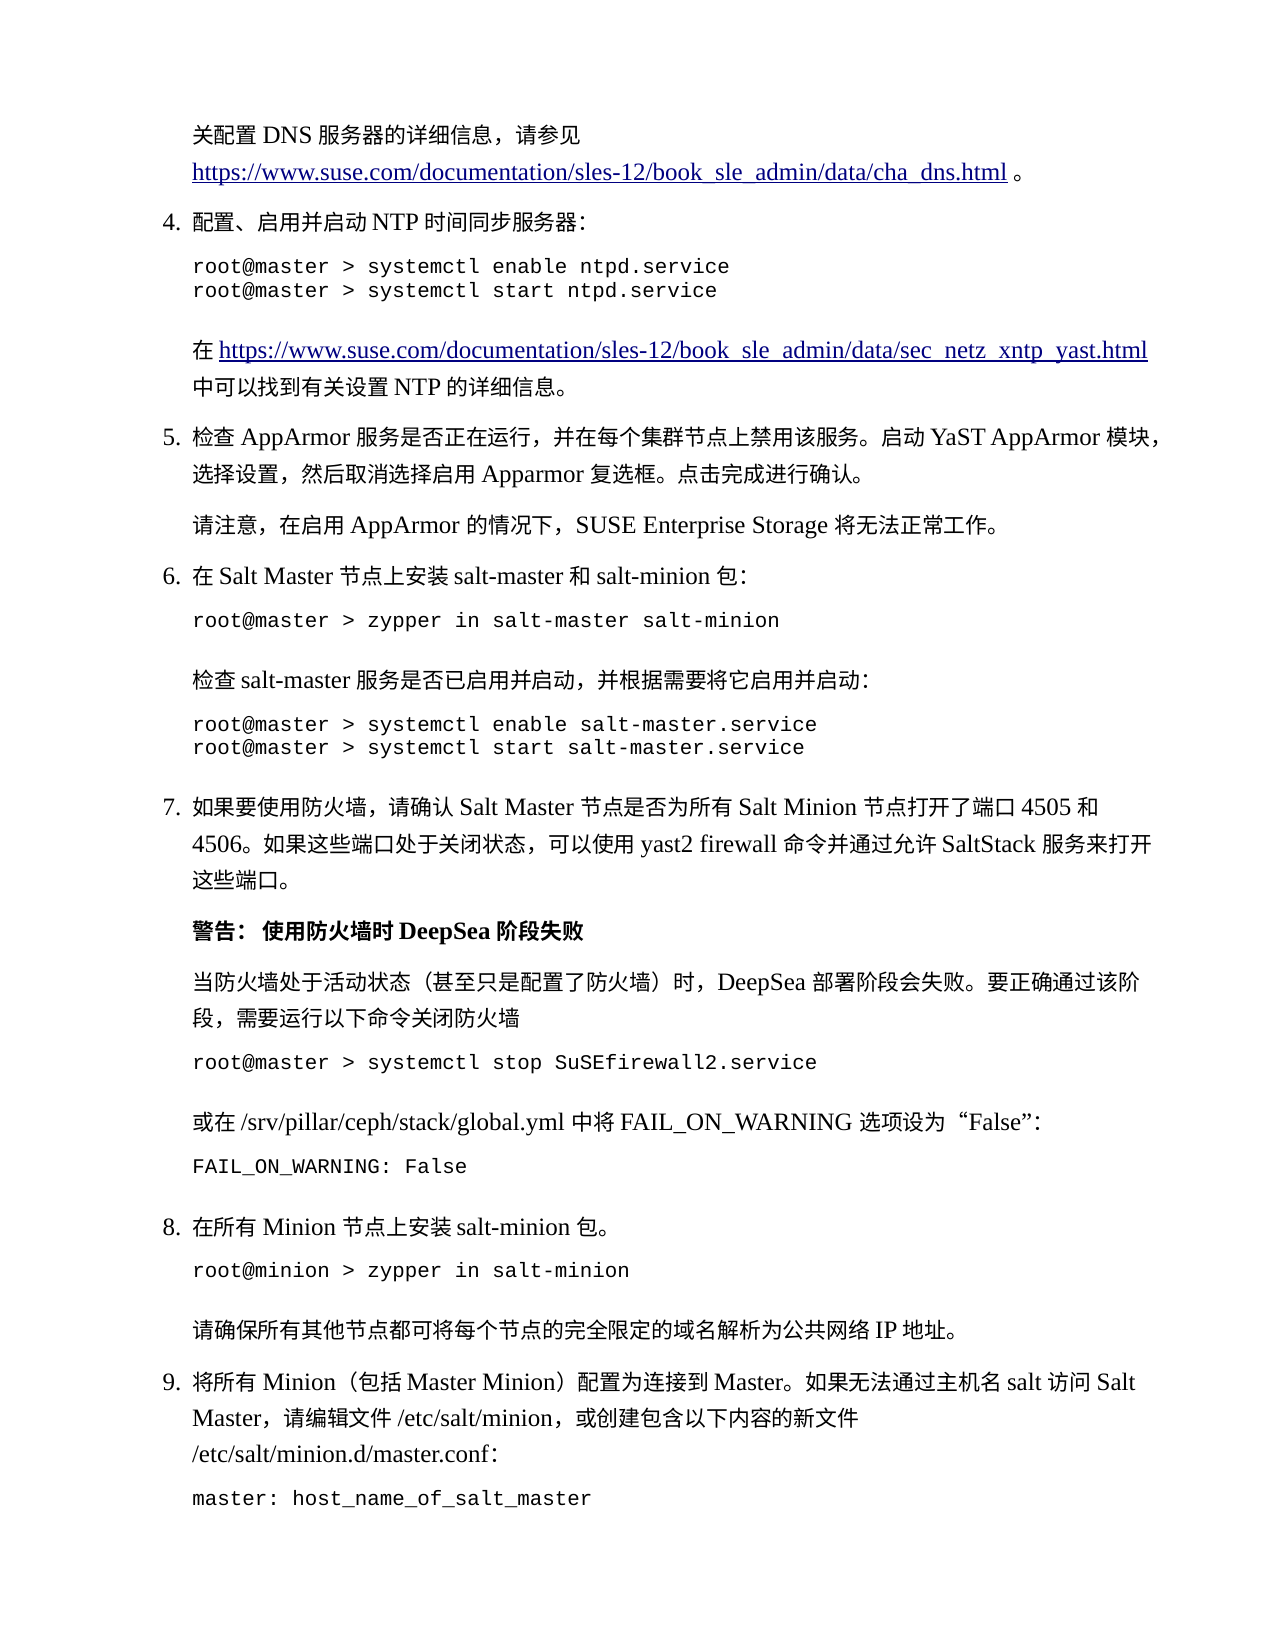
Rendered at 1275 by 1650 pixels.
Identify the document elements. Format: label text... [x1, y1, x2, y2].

text FAIL_ON_WARNING: False [118, 1156, 1157, 1180]
text 警告： 使用防火墙时 DeepSea 阶段失败 [118, 914, 1157, 946]
text root@master > systemctl enable salt-master.service [118, 714, 1157, 737]
text root@minion > zypper in salt-minion [118, 1260, 1157, 1284]
text master: host_name_of_salt_master [118, 1488, 1157, 1512]
list 如果要使用防火墙，请确认 Salt Master 节点是否为所有 Salt Minion 节点打开了端口 4505 和 4506。如果这些端口处于关闭状态，可以使用 yast2 firewall 命令并通过允许 SaltStack 服务来打开这些端口。 [162, 790, 1157, 895]
text 或在 /srv/pillar/ceph/stack/global.yml 中将 FAIL_ON_WARNING 选项设为“False”： [118, 1105, 1157, 1137]
text root@master > systemctl stop SuSEfirewall2.service [118, 1052, 1157, 1076]
list 在所有 Minion 节点上安装 salt-minion 包。 [162, 1209, 1157, 1241]
text 检查 salt-master 服务是否已启用并启动，并根据需要将它启用并启动： [118, 663, 1157, 694]
list 在 Salt Master 节点上安装 salt-master 和 salt-minion 包： [162, 559, 1157, 590]
text 请确保所有其他节点都可将每个节点的完全限定的域名解析为公共网络 IP 地址。 [118, 1313, 1157, 1345]
text 请注意，在启用 AppArmor 的情况下，SUSE Enterprise Storage 将无法正常工作。 [118, 508, 1157, 539]
text 当防火墙处于活动状态（甚至只是配置了防火墙）时，DeepSea 部署阶段会失败。要正确通过该阶 段，需要运行以下命令关闭防火墙 [118, 965, 1157, 1033]
text root@master > systemctl start salt-master.service [118, 737, 1157, 761]
list 配置、启用并启动 NTP 时间同步服务器： [162, 205, 1157, 237]
text root@master > systemctl start ntpd.service [118, 280, 1157, 304]
list 关配置 DNS 服务器的详细信息，请参见 https://www.suse.com/documentation/sles-12/book_sle_admin/data/cha_dns.html 。 [162, 118, 1157, 186]
list 检查 AppArmor 服务是否正在运行，并在每个集群节点上禁用该服务。启动 YaST AppArmor 模块，选择设置，然后取消选择启用 Apparmor 复选框。点击完成进行确认。 [162, 420, 1157, 488]
list 将所有 Minion（包括 Master Minion）配置为连接到 Master。如果无法通过主机名 salt 访问 Salt Master，请编辑文件 /etc/salt/minion，或创建包含以下内容的新文件 /etc/salt/minion.d/master.conf： [162, 1364, 1157, 1469]
text 在 https://www.suse.com/documentation/sles-12/book_sle_admin/data/sec_netz_xntp_yast.html 中可以找到有关设置 NTP 的详细信息。 [118, 333, 1157, 401]
text root@master > systemctl enable ntpd.service [118, 256, 1157, 280]
text root@master > zypper in salt-master salt-minion [118, 609, 1157, 633]
